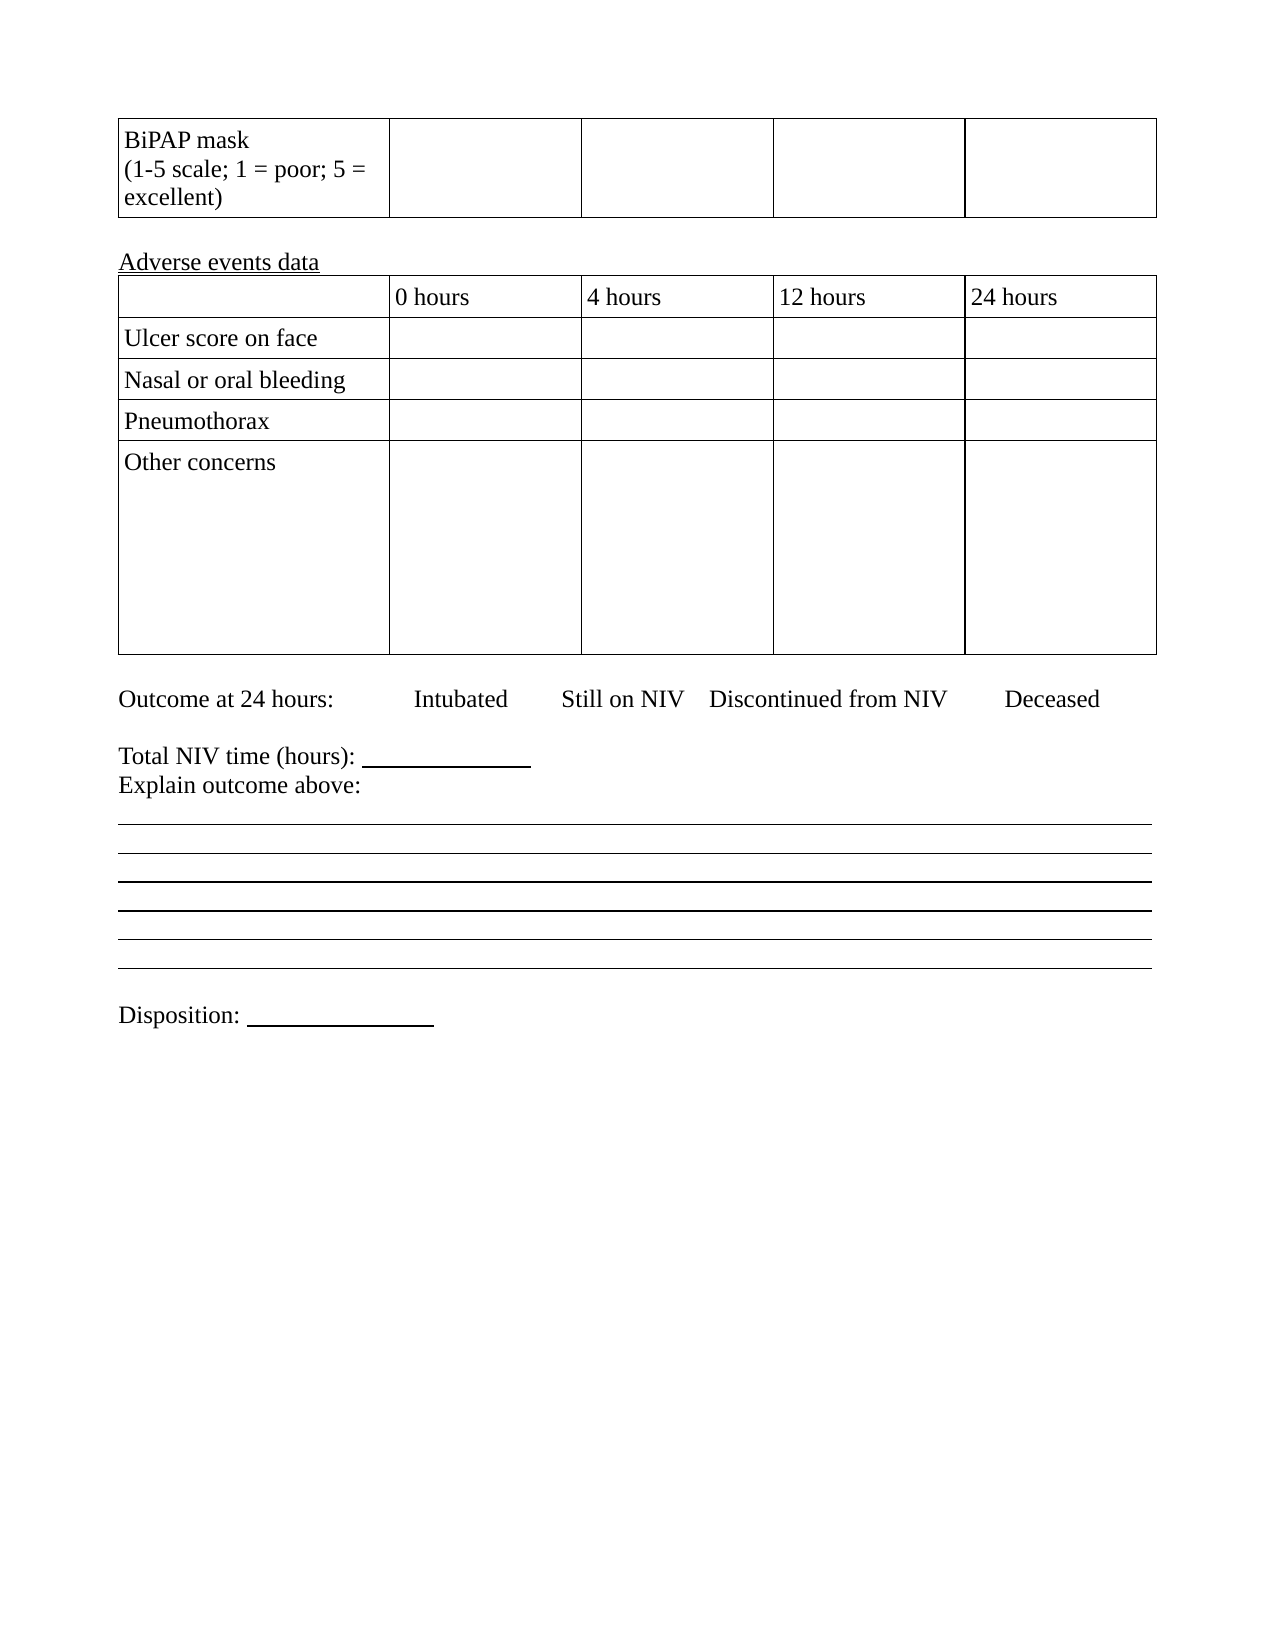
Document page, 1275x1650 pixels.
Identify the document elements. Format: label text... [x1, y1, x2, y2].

table_cell Other concerns [119, 441, 389, 654]
table_header 4 hours [582, 276, 773, 317]
table_header 24 hours [966, 276, 1156, 317]
table_cell Nasal or oral bleeding [119, 359, 389, 399]
table_cell [582, 318, 773, 358]
text Total NIV time (hours): [118, 741, 1157, 770]
table_cell [774, 400, 964, 440]
table_cell [966, 318, 1156, 358]
table_cell [582, 359, 773, 399]
table_cell [390, 400, 581, 440]
table_cell [966, 359, 1156, 399]
table_header [119, 276, 389, 317]
table_cell [774, 318, 964, 358]
table_cell [582, 400, 773, 440]
table_cell [774, 441, 964, 654]
table_cell [390, 119, 581, 217]
table_cell BiPAP mask (1-5 scale; 1 = poor; 5 = excellent) [119, 119, 389, 217]
text Explain outcome above: [118, 770, 1157, 799]
table_cell Pneumothorax [119, 400, 389, 440]
table_cell [966, 119, 1156, 217]
table_cell [582, 441, 773, 654]
table_cell Ulcer score on face [119, 318, 389, 358]
table_cell [390, 359, 581, 399]
table_cell [390, 318, 581, 358]
table_header 0 hours [390, 276, 581, 317]
table_cell [774, 119, 964, 217]
text Outcome at 24 hours: Intubated Still on NIV Discontinued from NIV Deceased [118, 684, 1157, 713]
text Adverse events data [118, 247, 1157, 275]
text Disposition: [118, 1000, 1157, 1029]
table_cell [390, 441, 581, 654]
table_cell [774, 359, 964, 399]
table_cell [966, 400, 1156, 440]
table_header 12 hours [774, 276, 964, 317]
table_cell [582, 119, 773, 217]
table_cell [966, 441, 1156, 654]
